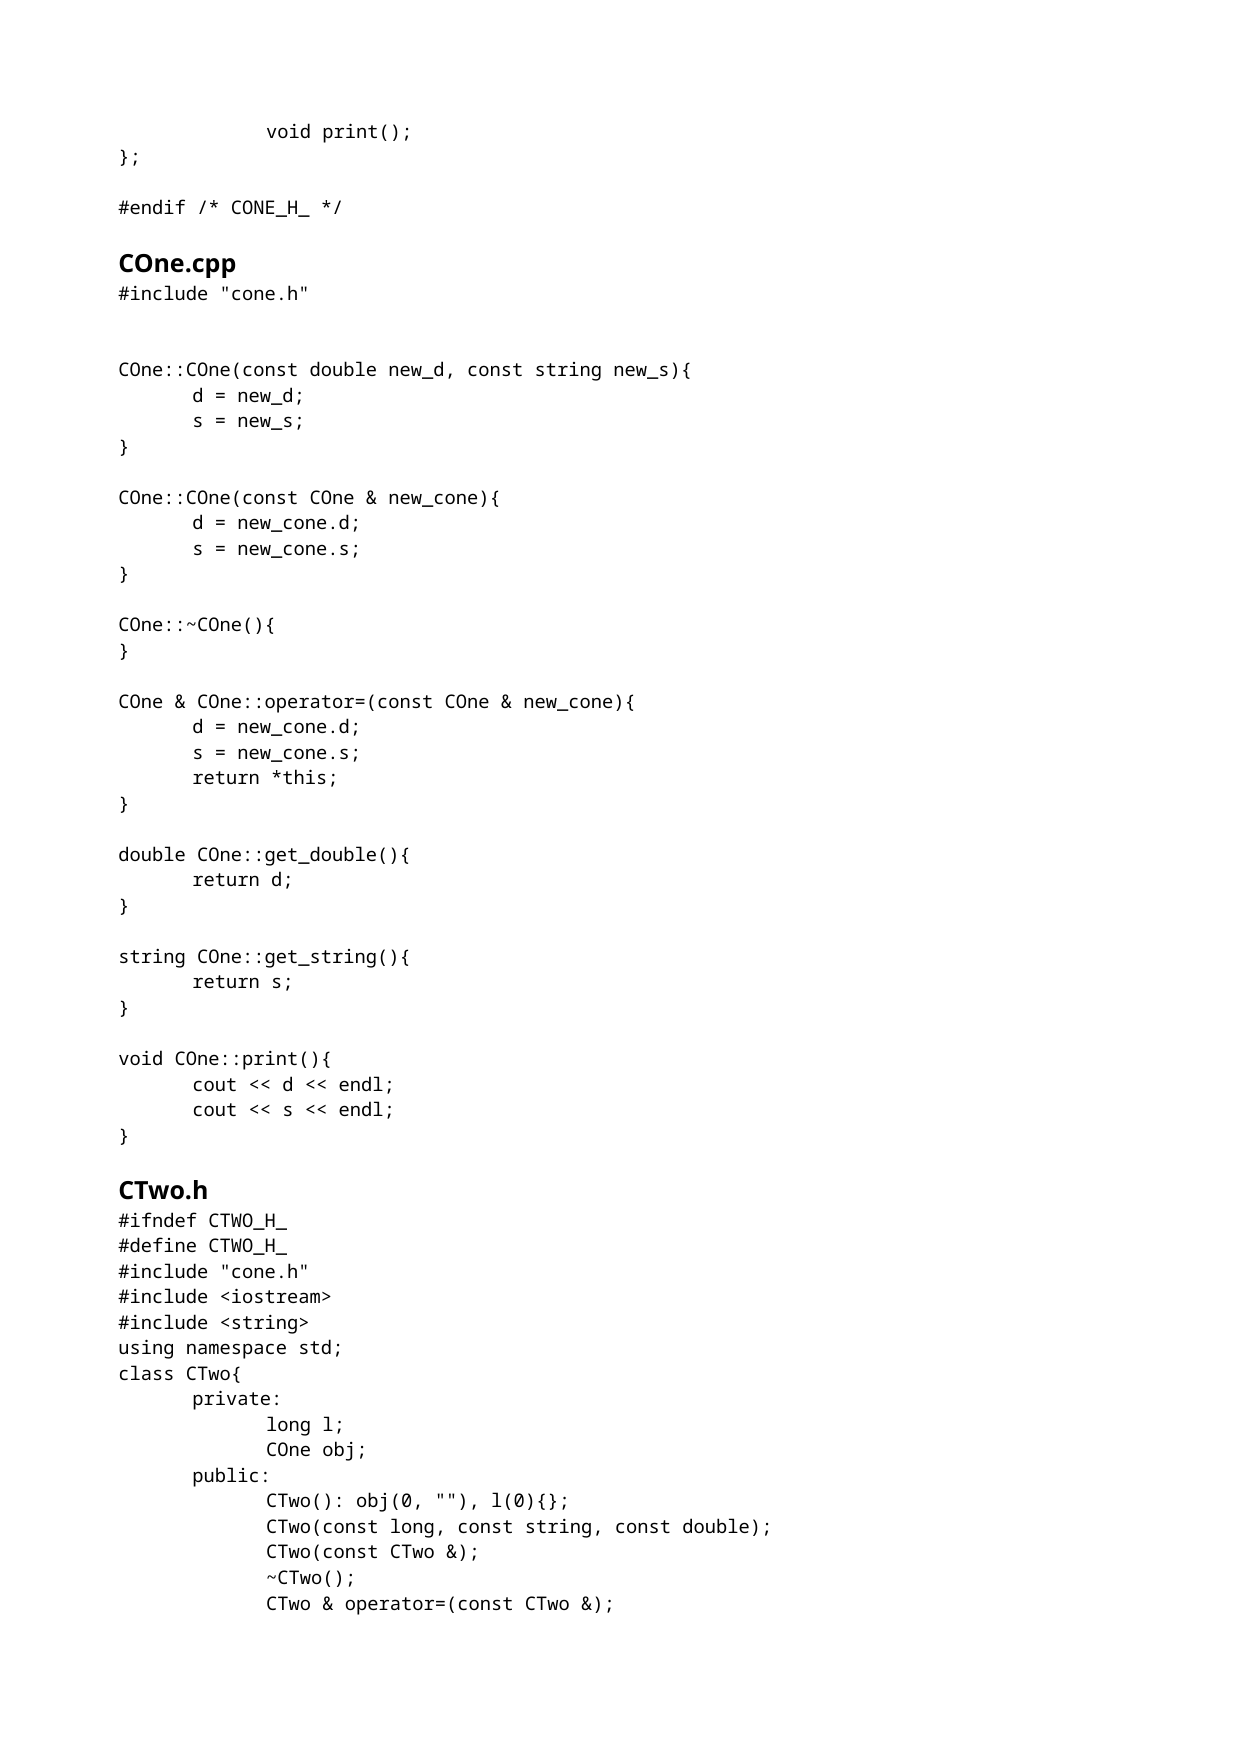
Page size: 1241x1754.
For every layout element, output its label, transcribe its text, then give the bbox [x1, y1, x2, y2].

text CTwo & operator=(const CTwo &); [118, 1590, 1122, 1615]
text long l; [118, 1411, 1122, 1437]
text cout << s << endl; [118, 1096, 1122, 1122]
text } [118, 433, 1122, 458]
text CTwo(): obj(0, ""), l(0){}; [118, 1488, 1122, 1513]
text #include "cone.h" [118, 280, 1122, 305]
text } [118, 790, 1122, 816]
text } [118, 637, 1122, 663]
text #define CTWO_H_ [118, 1233, 1122, 1258]
text d = new_d; [118, 382, 1122, 407]
text void print(); [118, 118, 1122, 144]
text return s; [118, 969, 1122, 994]
text COne::~COne(){ [118, 612, 1122, 637]
text #ifndef CTWO_H_ [118, 1207, 1122, 1233]
text } [118, 994, 1122, 1020]
text public: [118, 1462, 1122, 1488]
text COne obj; [118, 1437, 1122, 1462]
text COne.cpp [118, 246, 1122, 280]
text string COne::get_string(){ [118, 943, 1122, 969]
text ~CTwo(); [118, 1564, 1122, 1590]
text void COne::print(){ [118, 1045, 1122, 1071]
text CTwo.h [118, 1173, 1122, 1207]
text COne::COne(const double new_d, const string new_s){ [118, 356, 1122, 382]
text d = new_cone.d; [118, 714, 1122, 739]
text s = new_cone.s; [118, 739, 1122, 765]
text class CTwo{ [118, 1360, 1122, 1386]
text #include <string> [118, 1309, 1122, 1335]
text private: [118, 1386, 1122, 1411]
text return d; [118, 867, 1122, 892]
text #endif /* CONE_H_ */ [118, 195, 1122, 220]
text } [118, 1122, 1122, 1147]
text }; [118, 144, 1122, 169]
text using namespace std; [118, 1335, 1122, 1360]
text d = new_cone.d; [118, 509, 1122, 535]
text s = new_s; [118, 407, 1122, 433]
text } [118, 561, 1122, 586]
text s = new_cone.s; [118, 535, 1122, 561]
text } [118, 892, 1122, 918]
text COne & COne::operator=(const COne & new_cone){ [118, 688, 1122, 714]
text cout << d << endl; [118, 1071, 1122, 1096]
text COne::COne(const COne & new_cone){ [118, 484, 1122, 509]
text return *this; [118, 765, 1122, 790]
text #include "cone.h" [118, 1258, 1122, 1284]
text double COne::get_double(){ [118, 841, 1122, 867]
text #include <iostream> [118, 1284, 1122, 1309]
text CTwo(const CTwo &); [118, 1539, 1122, 1564]
text CTwo(const long, const string, const double); [118, 1513, 1122, 1539]
